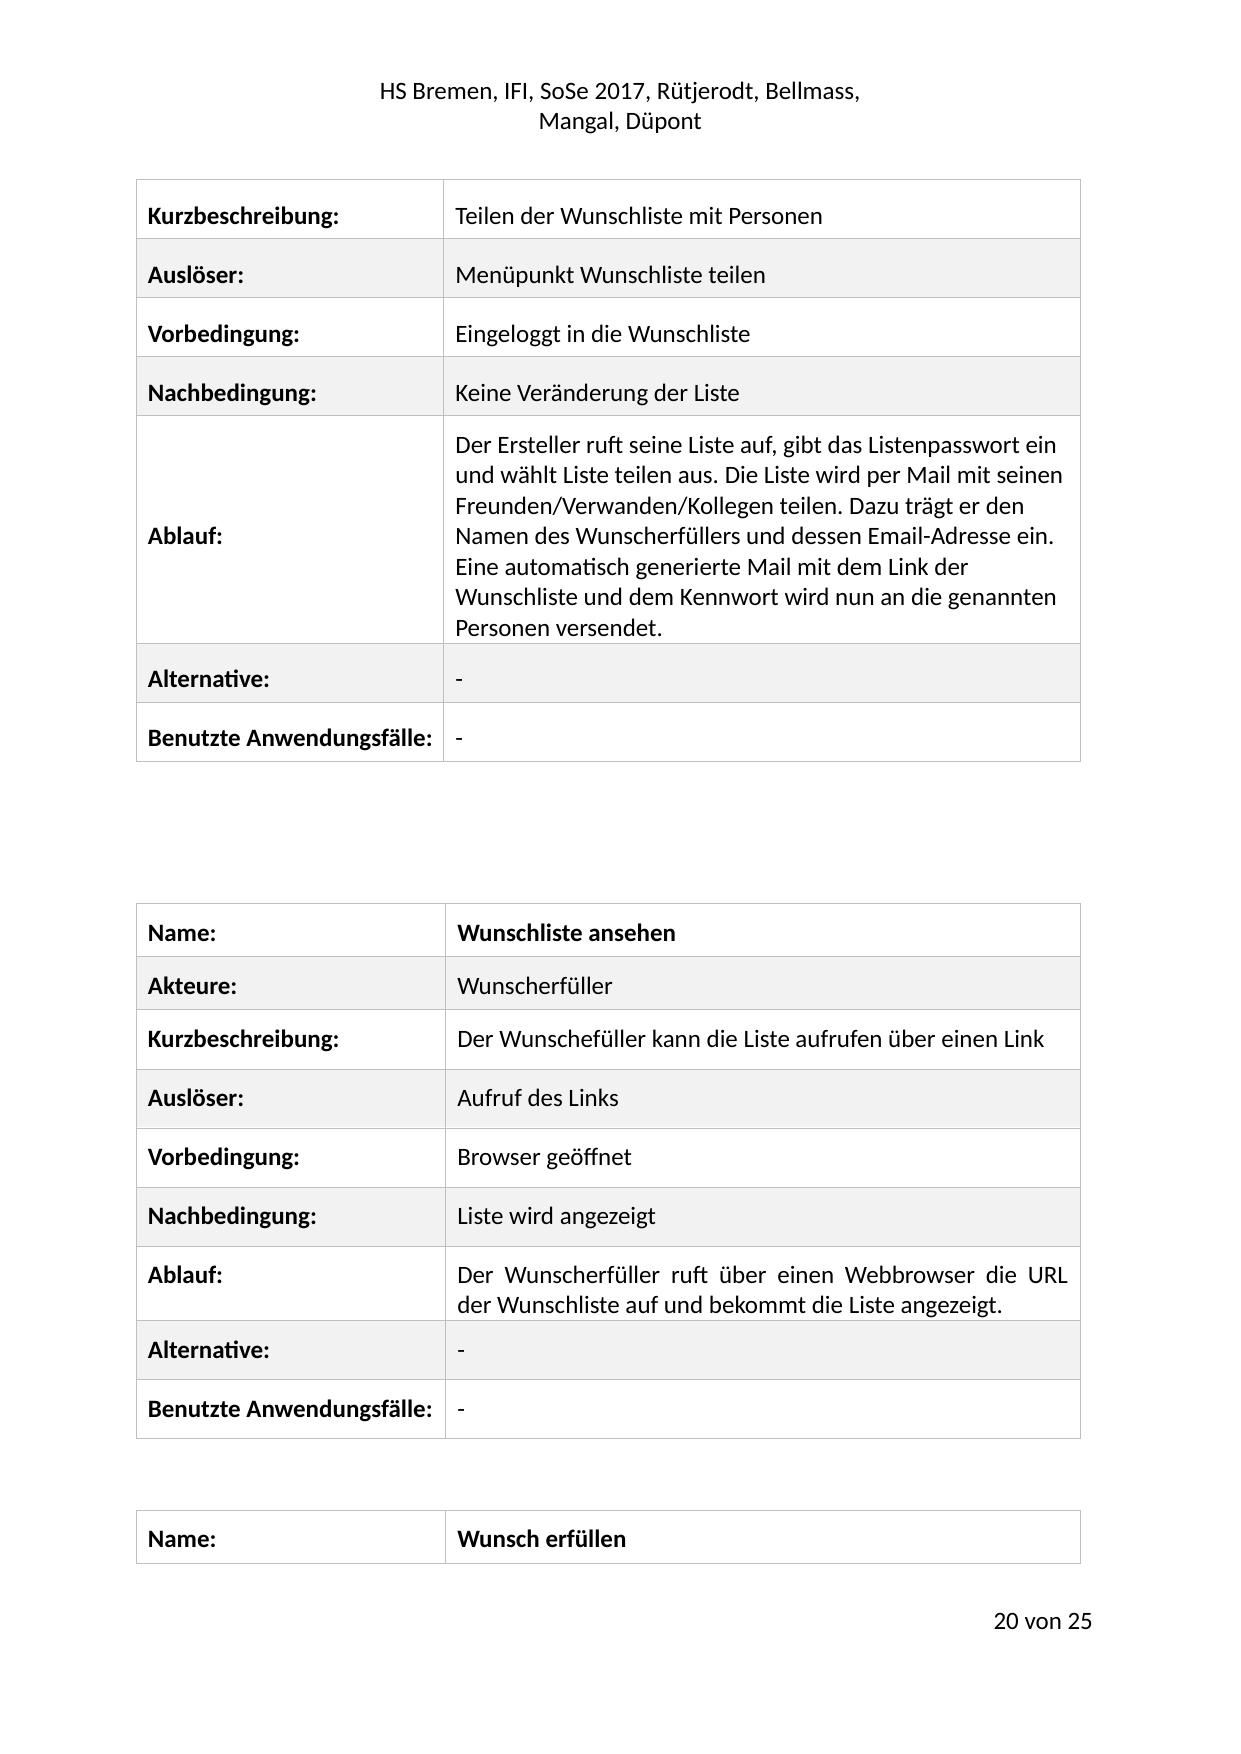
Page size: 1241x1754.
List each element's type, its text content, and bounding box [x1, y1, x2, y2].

table_cell Ablauf: [137, 416, 443, 642]
table_cell Auslöser: [137, 239, 443, 297]
table_cell Eingeloggt in die Wunschliste [444, 298, 1080, 356]
table_cell Menüpunkt Wunschliste teilen [444, 239, 1080, 297]
table_cell Auslöser: [137, 1070, 445, 1127]
table_cell Liste wird angezeigt [446, 1188, 1080, 1246]
table_cell Nachbedingung: [137, 1188, 445, 1246]
table_cell Aufruf des Links [446, 1070, 1080, 1127]
table_cell Keine Veränderung der Liste [444, 357, 1080, 415]
table_cell Wunscherfüller [446, 957, 1080, 1009]
table_cell Alternative: [137, 644, 443, 702]
table_cell Der Ersteller ruft seine Liste auf, gibt das Listenpasswort ein und wählt Liste teilen aus. Die Liste wird per Mail mit seinen Freunden/Verwanden/Kollegen teilen. Dazu trägt er den Namen des Wunscherfüllers und dessen Email-Adresse ein. Eine automatisch generierte Mail mit dem Link der Wunschliste und dem Kennwort wird nun an die genannten Personen versendet. [444, 416, 1080, 642]
table_cell Der Wunschefüller kann die Liste aufrufen über einen Link [446, 1010, 1080, 1068]
table_cell Benutzte Anwendungsfälle: [137, 703, 443, 761]
table_cell - [444, 644, 1080, 702]
table_cell Teilen der Wunschliste mit Personen [444, 180, 1080, 238]
table_cell Ablauf: [137, 1247, 445, 1320]
table_cell Nachbedingung: [137, 357, 443, 415]
table_cell Kurzbeschreibung: [137, 1010, 445, 1068]
table_cell Kurzbeschreibung: [137, 180, 443, 238]
table_cell Benutzte Anwendungsfälle: [137, 1380, 445, 1438]
table_cell Vorbedingung: [137, 298, 443, 356]
table_cell - [446, 1380, 1080, 1438]
table_header Wunsch erfüllen [446, 1511, 1080, 1563]
table_cell Browser geöffnet [446, 1129, 1080, 1187]
table_cell Alternative: [137, 1321, 445, 1379]
table_cell Akteure: [137, 957, 445, 1009]
table_cell Vorbedingung: [137, 1129, 445, 1187]
table_cell - [446, 1321, 1080, 1379]
table_cell Der Wunscherfüller ruft über einen Webbrowser die URL der Wunschliste auf und bekommt die Liste angezeigt. [446, 1247, 1080, 1320]
table_header Name: [137, 904, 445, 956]
table_cell - [444, 703, 1080, 761]
table_header Name: [137, 1511, 445, 1563]
table_header Wunschliste ansehen [446, 904, 1080, 956]
